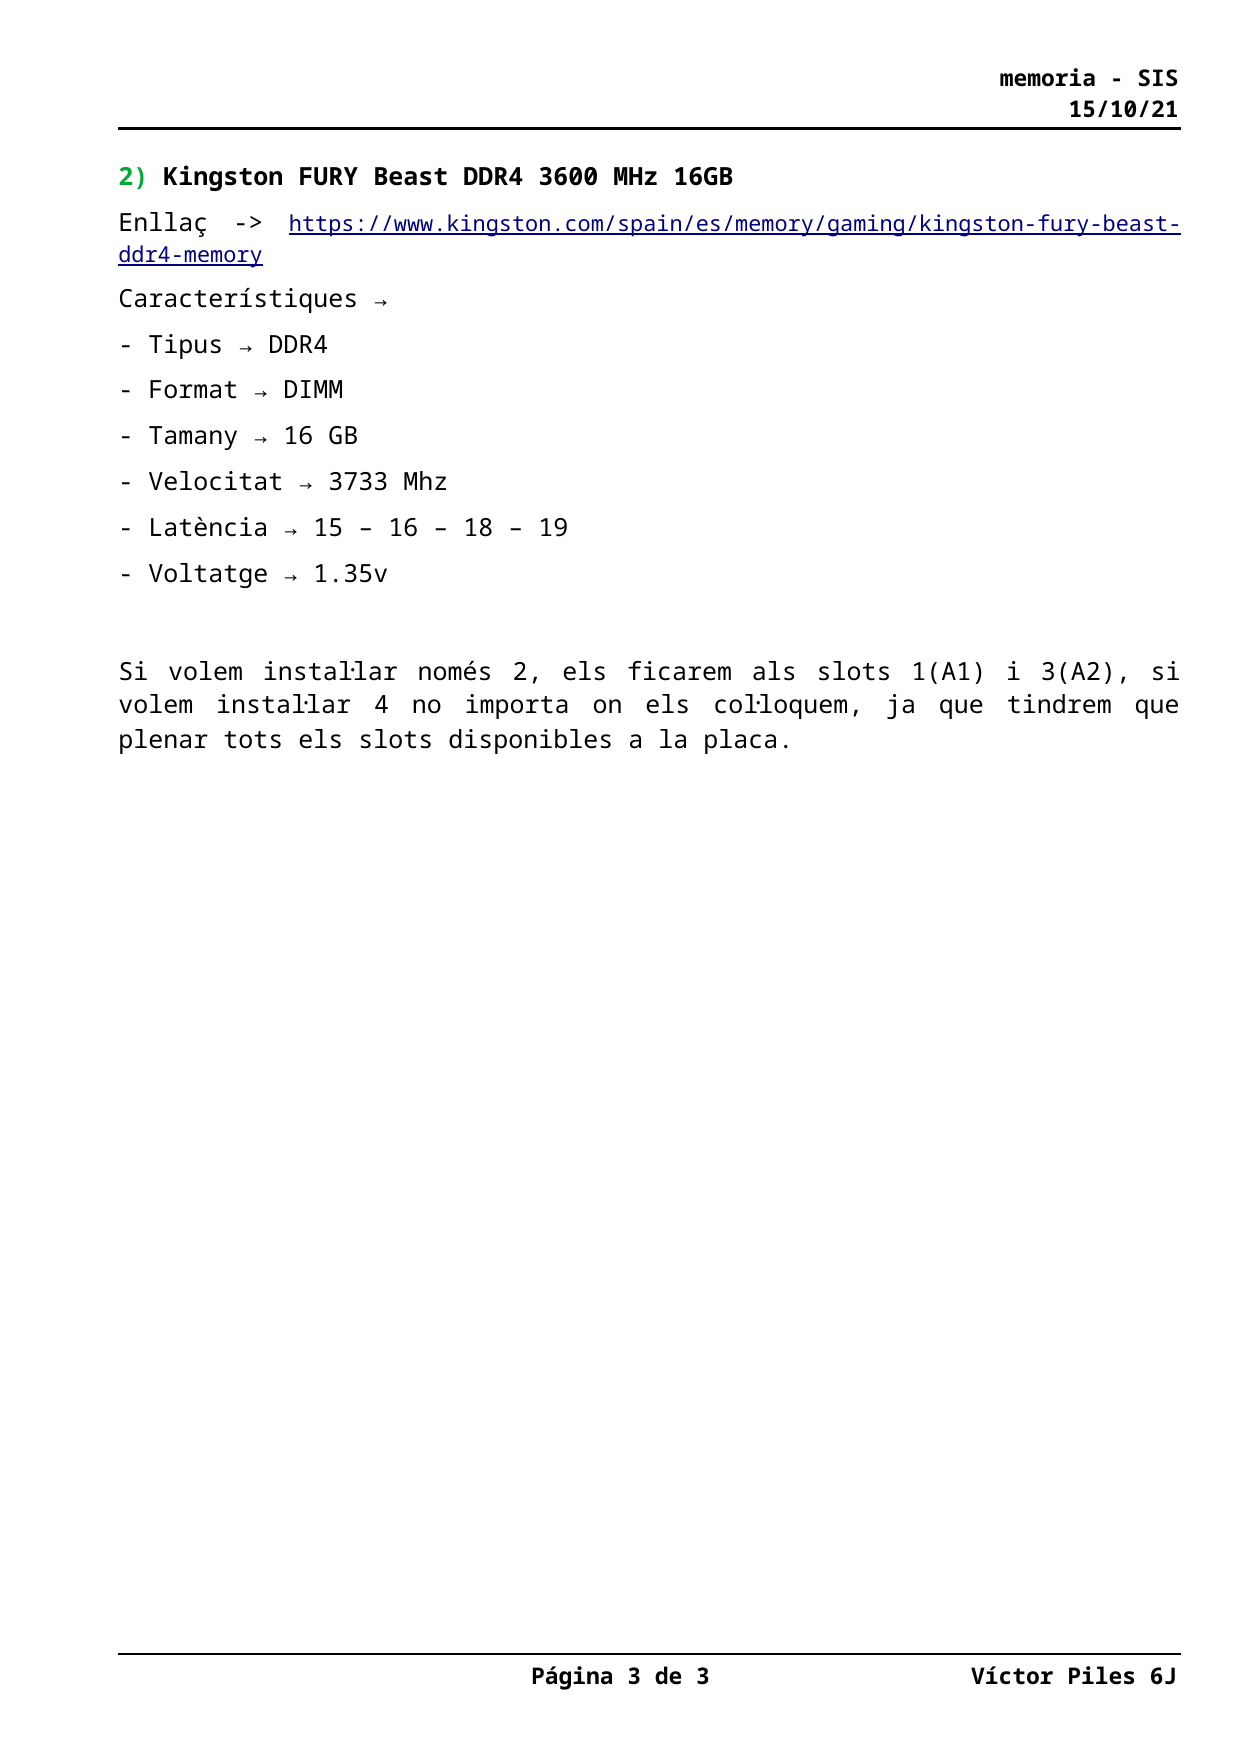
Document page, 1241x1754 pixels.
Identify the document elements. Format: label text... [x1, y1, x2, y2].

text Característiques → [118, 281, 1181, 314]
text - Latència → 15 – 16 – 18 – 19 [118, 510, 1181, 544]
text 2) Kingston FURY Beast DDR4 3600 MHz 16GB [118, 159, 1181, 193]
text - Format → DIMM [118, 372, 1181, 406]
text Enllaç -> https://www.kingston.com/spain/es/memory/gaming/kingston-fury-beast-ddr4-memory [118, 205, 1181, 269]
text - Tamany → 16 GB [118, 418, 1181, 452]
text - Velocitat → 3733 Mhz [118, 464, 1181, 498]
text - Voltatge → 1.35v [118, 556, 1181, 589]
text Si volem instal·lar només 2, els ficarem als slots 1(A1) i 3(A2), si volem instal·lar 4 no importa on els col·loquem, ja que tindrem que plenar tots els slots disponibles a la placa. [118, 653, 1181, 755]
text - Tipus → DDR4 [118, 326, 1181, 360]
